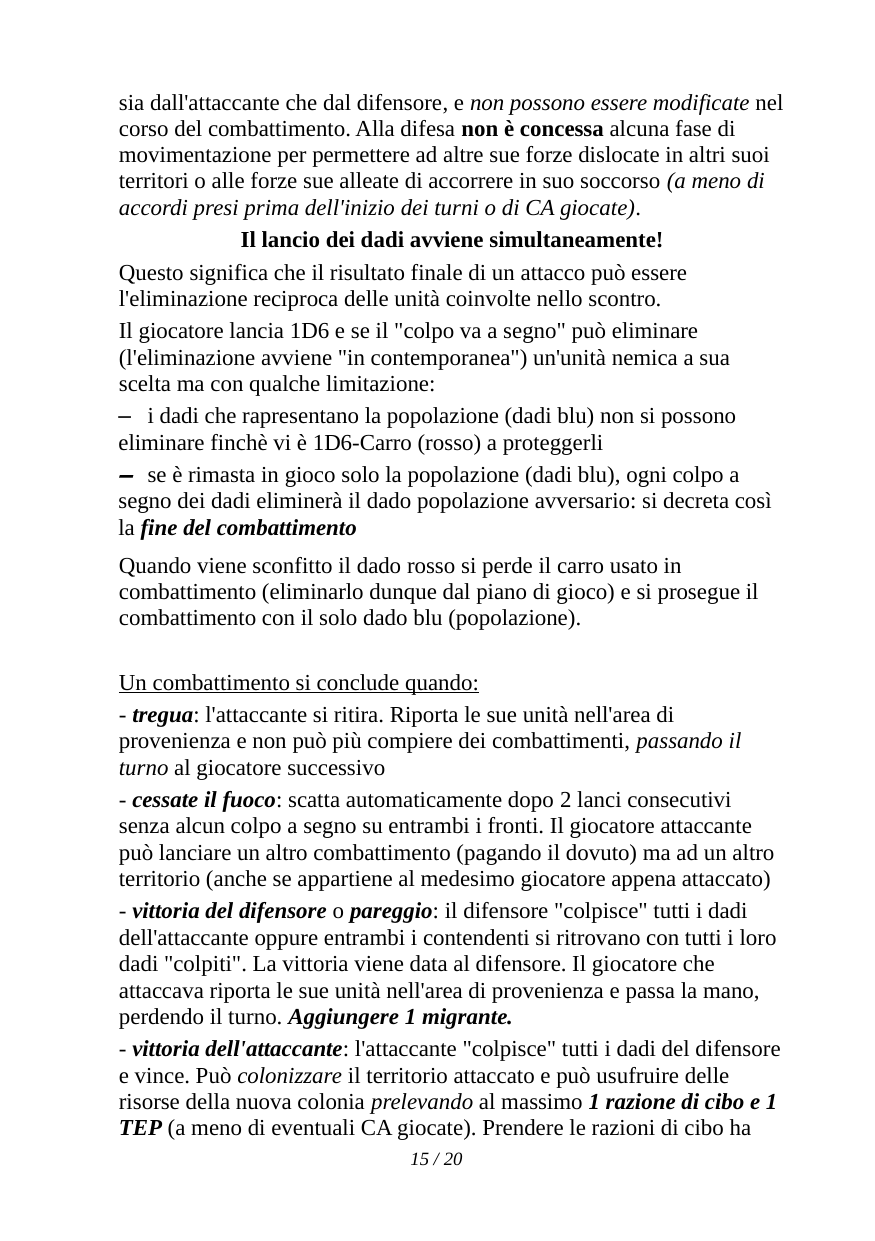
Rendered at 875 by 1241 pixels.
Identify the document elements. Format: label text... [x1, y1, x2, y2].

text Quando viene sconfitto il dado rosso si perde il carro usato in combattimento (eliminarlo dunque dal piano di gioco) e si prosegue il combattimento con il solo dado blu (popolazione). [119, 552, 786, 631]
list i dadi che rapresentano la popolazione (dadi blu) non si possono eliminare finchè vi è 1D6-Carro (rosso) a proteggerli [118, 402, 786, 455]
text Il giocatore lancia 1D6 e se il "colpo va a segno" può eliminare (l'eliminazione avviene "in contemporanea") un'unità nemica a sua scelta ma con qualche limitazione: [119, 317, 786, 396]
text - cessate il fuoco: scatta automaticamente dopo 2 lanci consecutivi senza alcun colpo a segno su entrambi i fronti. Il giocatore attaccante può lanciare un altro combattimento (pagando il dovuto) ma ad un altro territorio (anche se appartiene al medesimo giocatore appena attaccato) [119, 786, 786, 892]
text Un combattimento si conclude quando: [119, 669, 786, 695]
text - tregua: l'attaccante si ritira. Riporta le sue unità nell'area di provenienza e non può più compiere dei combattimenti, passando il turno al giocatore successivo [119, 701, 786, 780]
text - vittoria dell'attaccante: l'attaccante "colpisce" tutti i dadi del difensore e vince. Può colonizzare il territorio attaccato e può usufruire delle risorse della nuova colonia prelevando al massimo 1 razione di cibo e 1 TEP (a meno di eventuali CA giocate). Prendere le razioni di cibo ha [119, 1035, 786, 1141]
text Questo significa che il risultato finale di un attacco può essere l'eliminazione reciproca delle unità coinvolte nello scontro. [119, 258, 786, 311]
list se è rimasta in gioco solo la popolazione (dadi blu), ogni colpo a segno dei dadi eliminerà il dado popolazione avversario: si decreta così la fine del combattimento [118, 461, 786, 540]
text Il lancio dei dadi avviene simultaneamente! [119, 226, 786, 253]
text - vittoria del difensore o pareggio: il difensore "colpisce" tutti i dadi dell'attaccante oppure entrambi i contendenti si ritrovano con tutti i loro dadi "colpiti". La vittoria viene data al difensore. Il giocatore che attaccava riporta le sue unità nell'area di provenienza e passa la mano, perdendo il turno. Aggiungere 1 migrante. [119, 898, 786, 1029]
text sia dall'attaccante che dal difensore, e non possono essere modificate nel corso del combattimento. Alla difesa non è concessa alcuna fase di movimentazione per permettere ad altre sue forze dislocate in altri suoi territori o alle forze sue alleate di accorrere in suo soccorso (a meno di accordi presi prima dell'inizio dei turni o di CA giocate). [119, 88, 786, 220]
